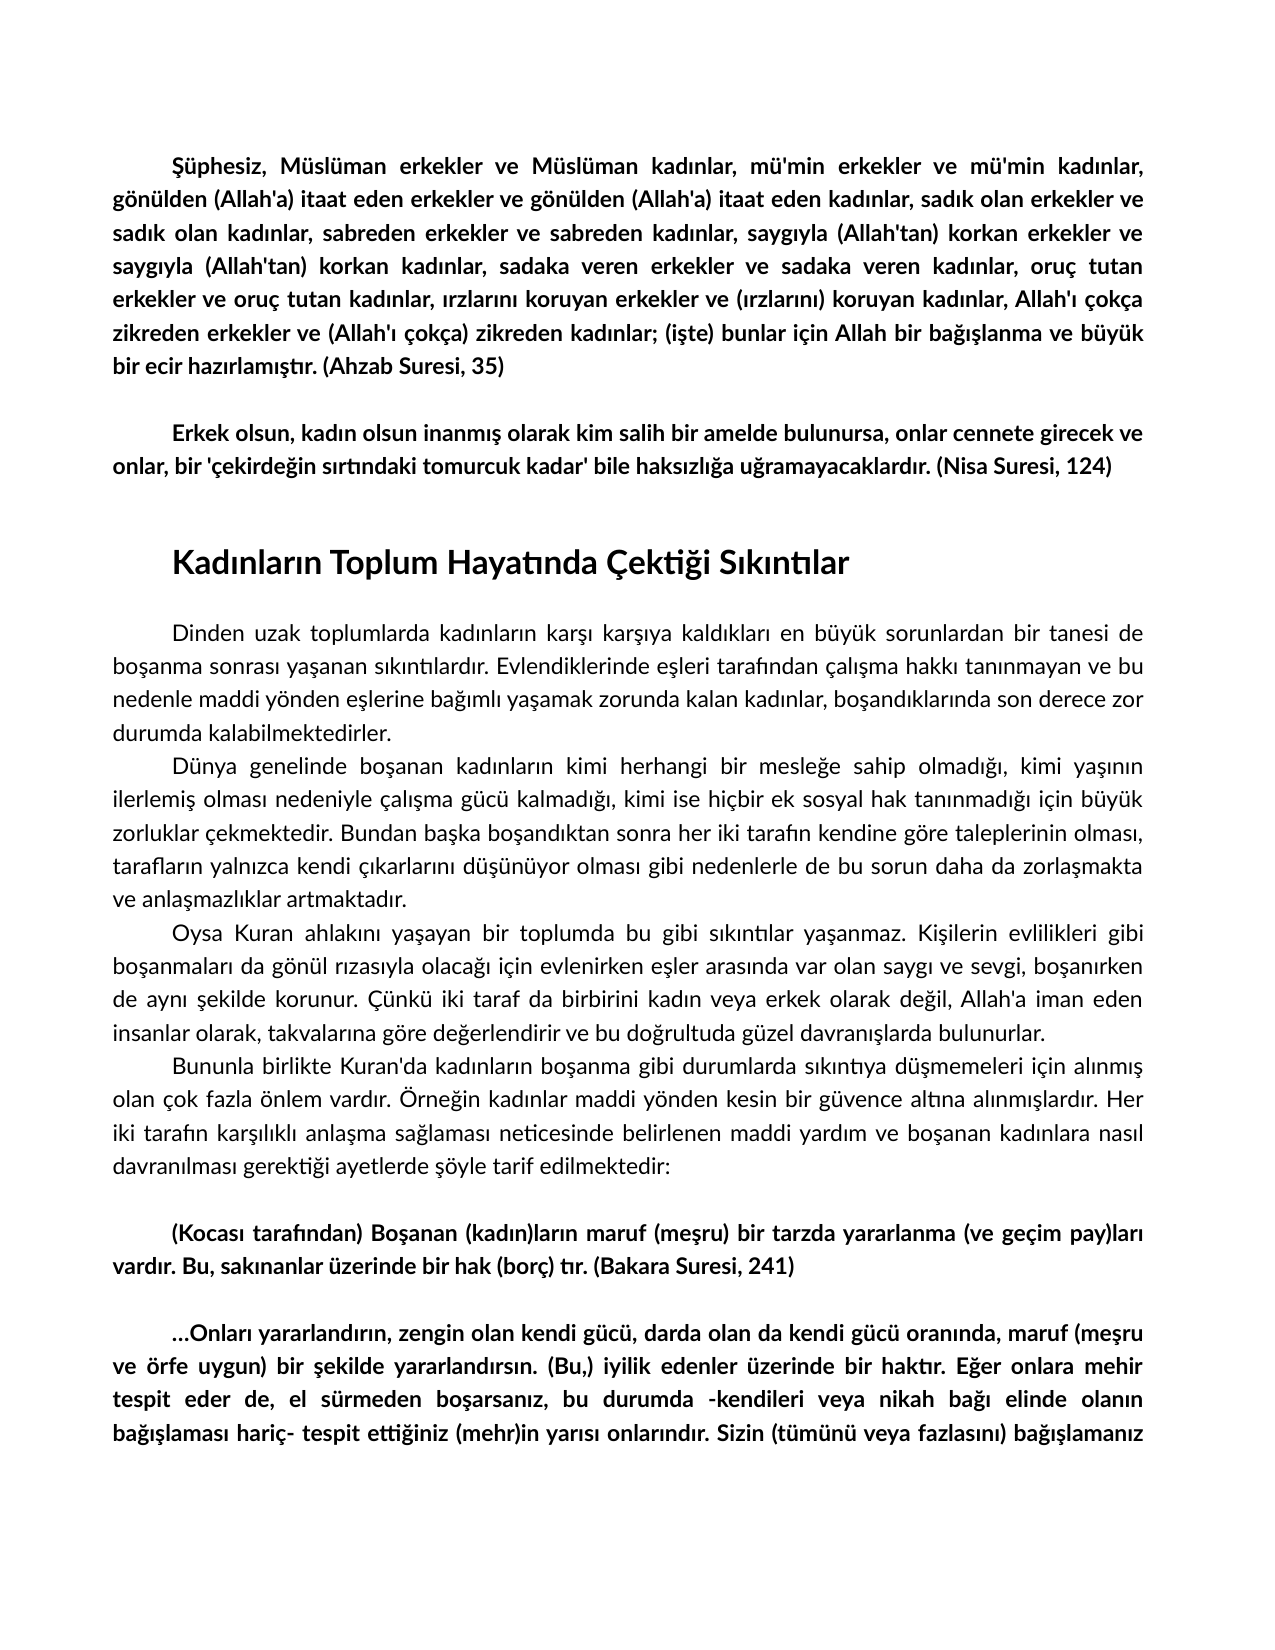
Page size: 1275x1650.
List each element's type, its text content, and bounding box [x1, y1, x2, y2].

text Erkek olsun, kadın olsun inanmış olarak kim salih bir amelde bulunursa, onlar cennete girecek ve onlar, bir 'çekirdeğin sırtındaki tomurcuk kadar' bile haksızlığa uğramayacaklardır. (Nisa Suresi, 124) [112, 414, 1145, 481]
text Dinden uzak toplumlarda kadınların karşı karşıya kaldıkları en büyük sorunlardan bir tanesi de boşanma sonrası yaşanan sıkıntılardır. Evlendiklerinde eşleri tarafından çalışma hakkı tanınmayan ve bu nedenle maddi yönden eşlerine bağımlı yaşamak zorunda kalan kadınlar, boşandıklarında son derece zor durumda kalabilmektedirler. [112, 614, 1145, 748]
text (Kocası tarafından) Boşanan (kadın)ların maruf (meşru) bir tarzda yararlanma (ve geçim pay)ları vardır. Bu, sakınanlar üzerinde bir hak (borç) tır. (Bakara Suresi, 241) [112, 1214, 1145, 1281]
text Oysa Kuran ahlakını yaşayan bir toplumda bu gibi sıkıntılar yaşanmaz. Kişilerin evlilikleri gibi boşanmaları da gönül rızasıyla olacağı için evlenirken eşler arasında var olan saygı ve sevgi, boşanırken de aynı şekilde korunur. Çünkü iki taraf da birbirini kadın veya erkek olarak değil, Allah'a iman eden insanlar olarak, takvalarına göre değerlendirir ve bu doğrultuda güzel davranışlarda bulunurlar. [112, 914, 1145, 1048]
text Kadınların Toplum Hayatında Çektiği Sıkıntılar [112, 548, 1145, 581]
text Bununla birlikte Kuran'da kadınların boşanma gibi durumlarda sıkıntıya düşmemeleri için alınmış olan çok fazla önlem vardır. Örneğin kadınlar maddi yönden kesin bir güvence altına alınmışlardır. Her iki tarafın karşılıklı anlaşma sağlaması neticesinde belirlenen maddi yardım ve boşanan kadınlara nasıl davranılması gerektiği ayetlerde şöyle tarif edilmektedir: [112, 1048, 1145, 1181]
text …Onları yararlandırın, zengin olan kendi gücü, darda olan da kendi gücü oranında, maruf (meşru ve örfe uygun) bir şekilde yararlandırsın. (Bu,) iyilik edenler üzerinde bir haktır. Eğer onlara mehir tespit eder de, el sürmeden boşarsanız, bu durumda -kendileri veya nikah bağı elinde olanın bağışlaması hariç- tespit ettiğiniz (mehr)in yarısı onlarındır. Sizin (tümünü veya fazlasını) bağışlamanız [112, 1314, 1145, 1448]
text Dünya genelinde boşanan kadınların kimi herhangi bir mesleğe sahip olmadığı, kimi yaşının ilerlemiş olması nedeniyle çalışma gücü kalmadığı, kimi ise hiçbir ek sosyal hak tanınmadığı için büyük zorluklar çekmektedir. Bundan başka boşandıktan sonra her iki tarafın kendine göre taleplerinin olması, tarafların yalnızca kendi çıkarlarını düşünüyor olması gibi nedenlerle de bu sorun daha da zorlaşmakta ve anlaşmazlıklar artmaktadır. [112, 748, 1145, 914]
text Şüphesiz, Müslüman erkekler ve Müslüman kadınlar, mü'min erkekler ve mü'min kadınlar, gönülden (Allah'a) itaat eden erkekler ve gönülden (Allah'a) itaat eden kadınlar, sadık olan erkekler ve sadık olan kadınlar, sabreden erkekler ve sabreden kadınlar, saygıyla (Allah'tan) korkan erkekler ve saygıyla (Allah'tan) korkan kadınlar, sadaka veren erkekler ve sadaka veren kadınlar, oruç tutan erkekler ve oruç tutan kadınlar, ırzlarını koruyan erkekler ve (ırzlarını) koruyan kadınlar, Allah'ı çokça zikreden erkekler ve (Allah'ı çokça) zikreden kadınlar; (işte) bunlar için Allah bir bağışlanma ve büyük bir ecir hazırlamıştır. (Ahzab Suresi, 35) [112, 148, 1145, 381]
